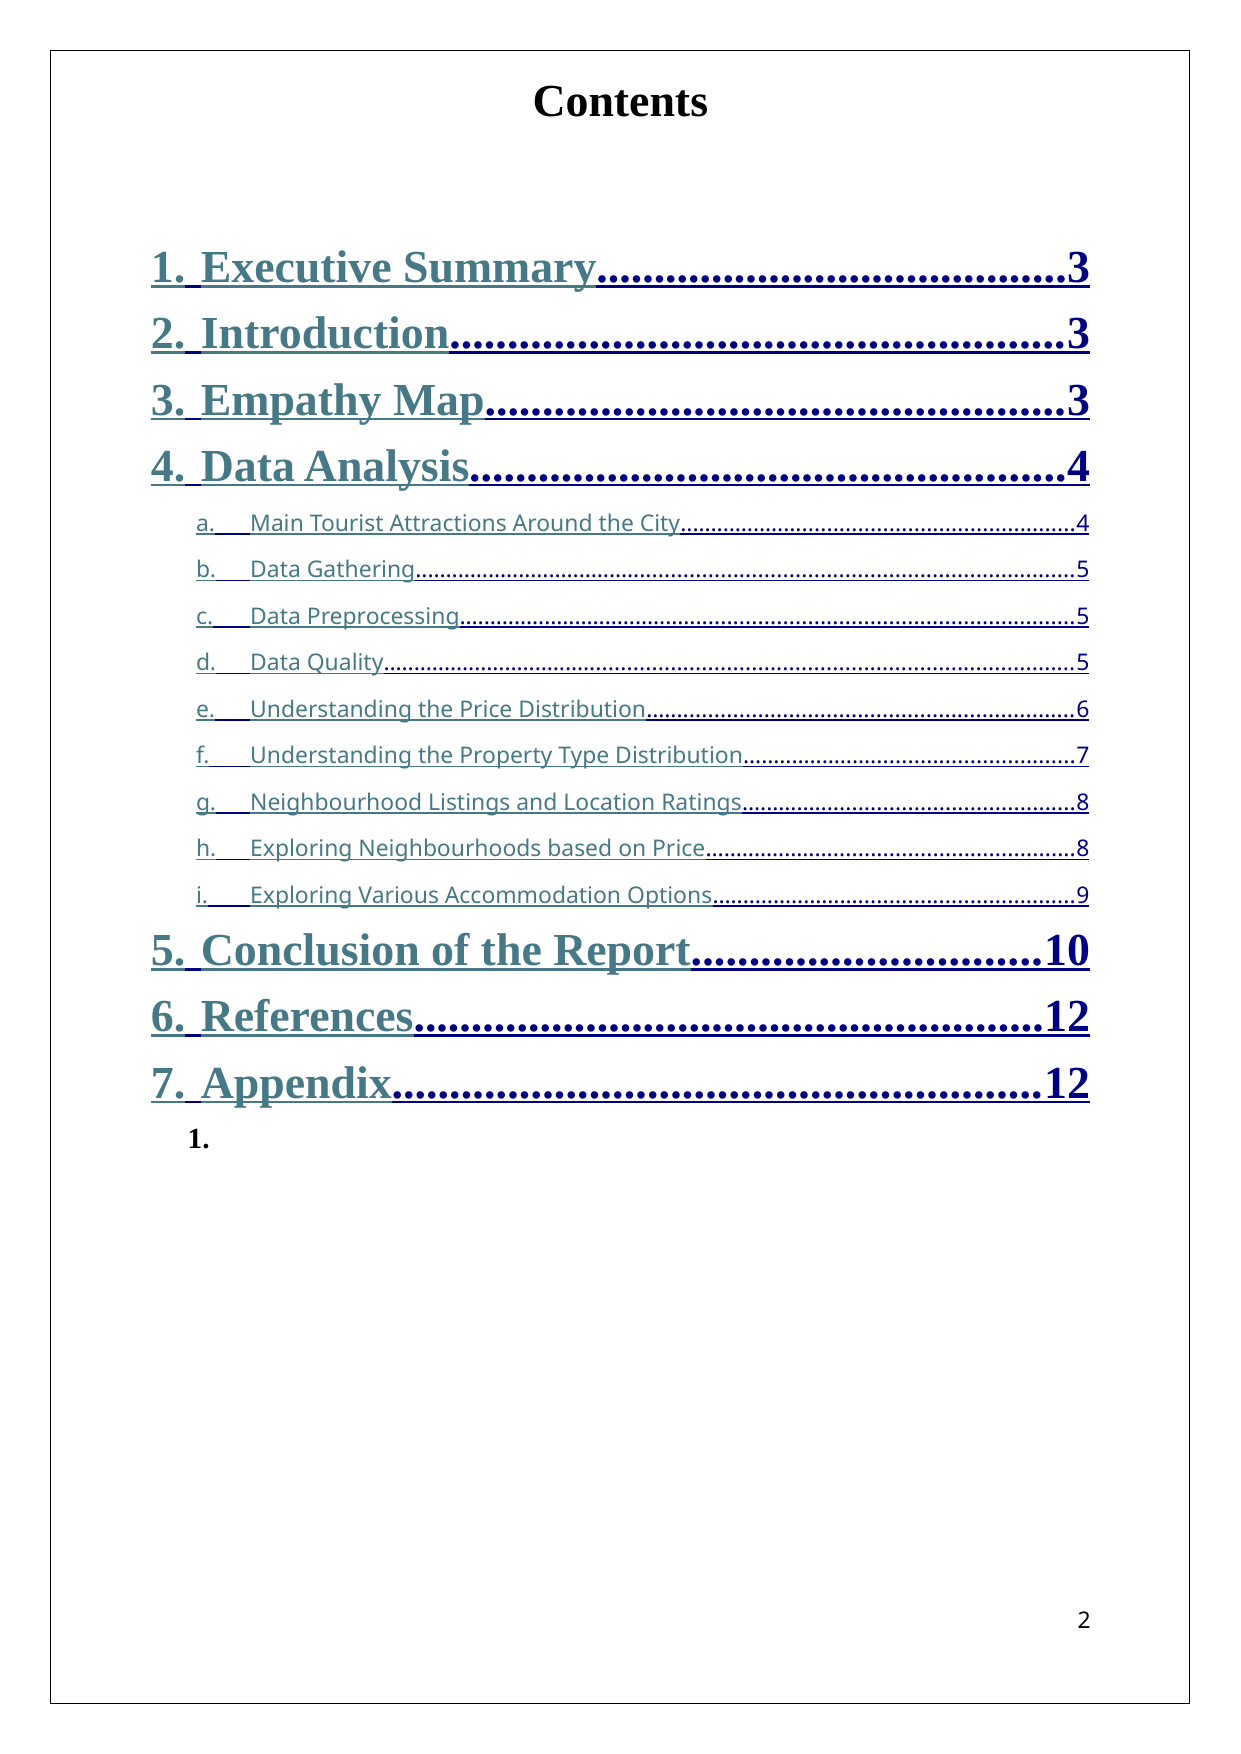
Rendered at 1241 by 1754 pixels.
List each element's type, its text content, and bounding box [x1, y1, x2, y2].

text h. Exploring Neighbourhoods based on Price 8 [196, 830, 1090, 864]
text c. Data Preprocessing 5 [196, 597, 1090, 632]
text [150, 352, 1090, 358]
text a. Main Tourist Attractions Around the City 4 [196, 504, 1090, 539]
text [468, 420, 1090, 425]
text e. Understanding the Price Distribution 6 [196, 690, 1090, 724]
text d. Data Quality 5 [196, 644, 1090, 678]
text i. Exploring Various Accommodation Options 9 [196, 876, 1090, 910]
text 1. Executive Summary 3 [150, 239, 1090, 285]
text [365, 420, 462, 425]
text [268, 1103, 1090, 1108]
text 2. Introduction 3 [150, 306, 1090, 351]
text [150, 969, 609, 975]
text [615, 971, 1090, 975]
text f. Understanding the Property Type Distribution 7 [196, 737, 1090, 771]
text g. Neighbourhood Listings and Location Ratings 8 [196, 783, 1090, 817]
text [278, 420, 359, 425]
text [150, 286, 574, 292]
text 7. Appendix 12 [150, 1055, 1090, 1101]
text [580, 288, 1090, 292]
text 5. Conclusion of the Report 10 [150, 923, 1090, 968]
text [150, 485, 399, 491]
text 4. Data Analysis 4 [150, 438, 1090, 484]
text 3. Empathy Map 3 [150, 372, 1090, 418]
text [150, 419, 272, 425]
text b. Data Gathering 5 [196, 551, 1090, 585]
text Contents [150, 74, 1090, 126]
text [150, 1102, 236, 1108]
text [405, 486, 1090, 491]
text 6. References 12 [150, 989, 1090, 1034]
text [150, 1035, 1090, 1042]
